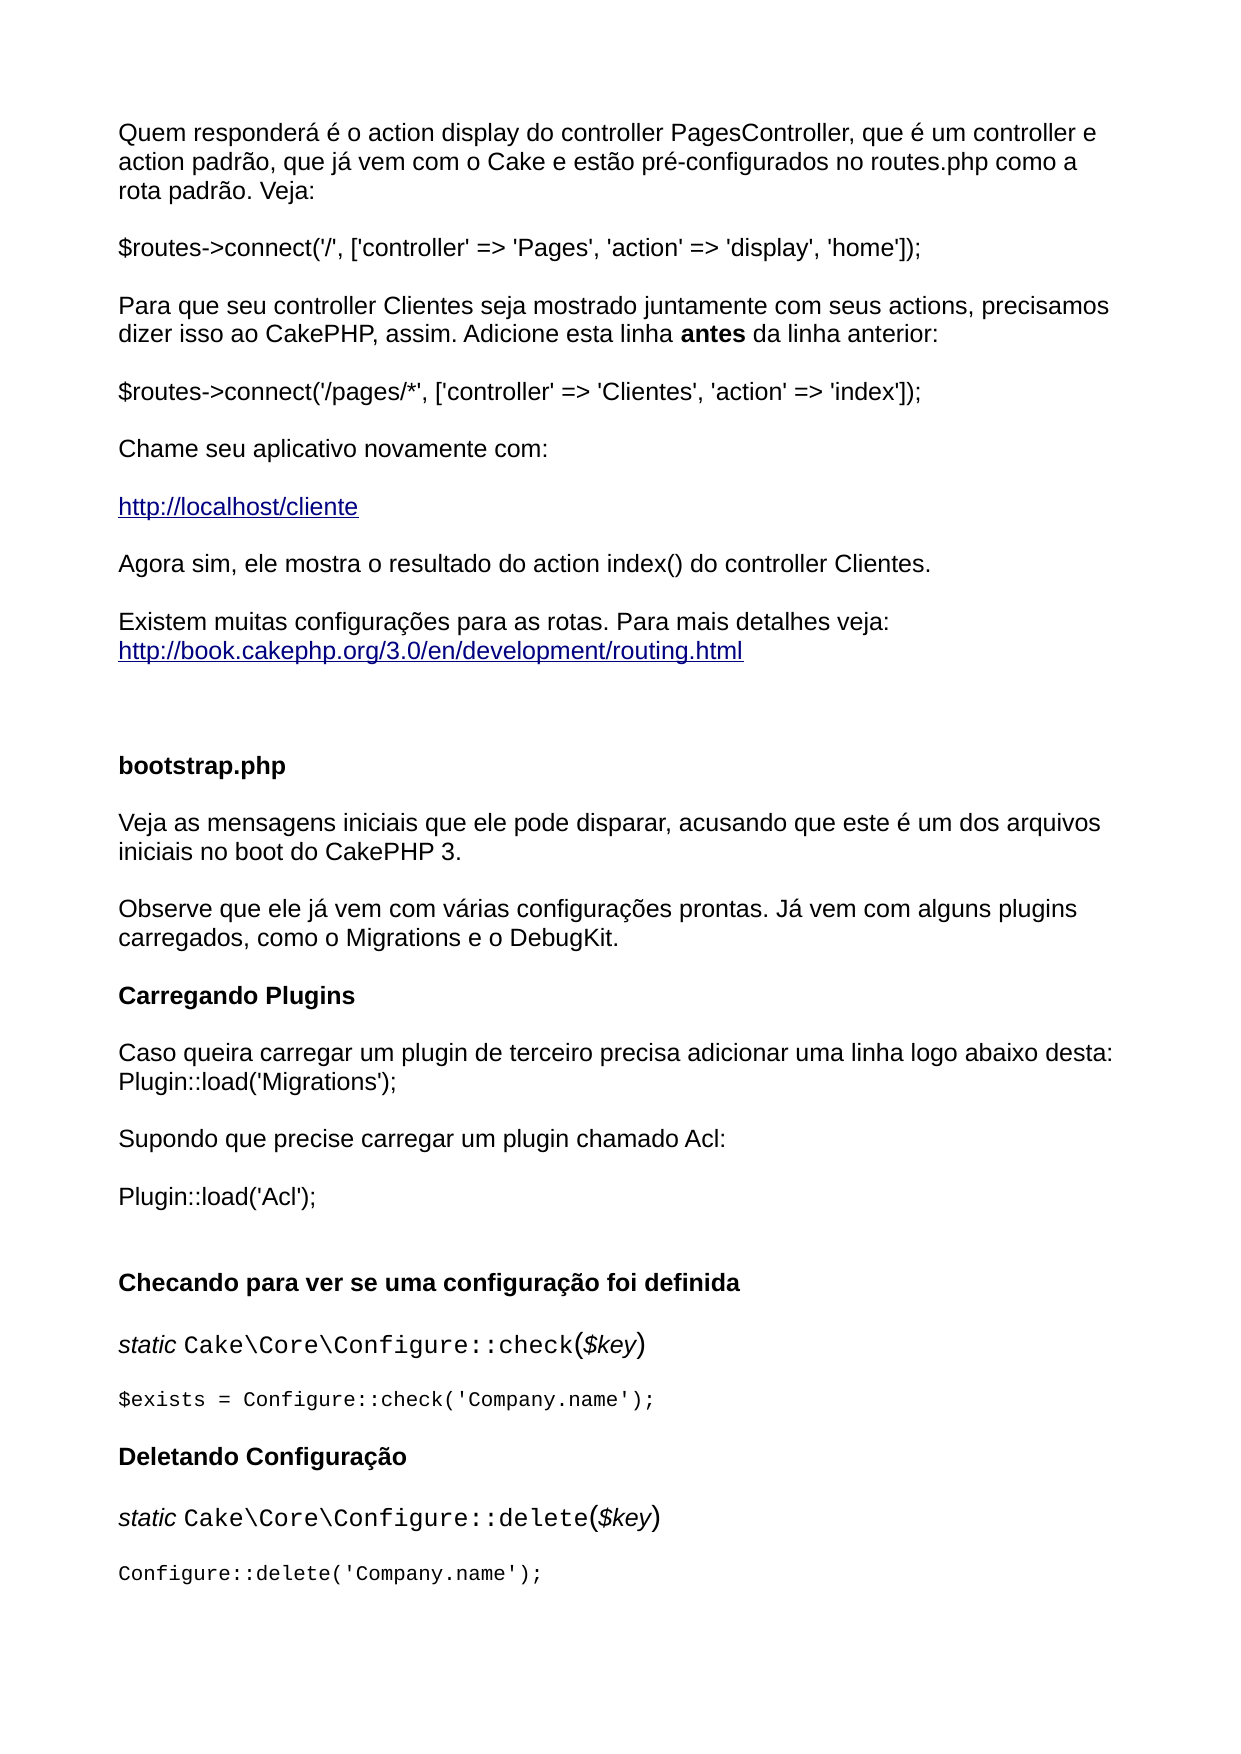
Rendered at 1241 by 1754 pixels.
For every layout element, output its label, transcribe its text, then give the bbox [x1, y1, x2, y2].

text Existem muitas configurações para as rotas. Para mais detalhes veja: [118, 607, 1122, 636]
text http://book.cakephp.org/3.0/en/development/routing.html [118, 636, 1122, 664]
text Configure::delete('Company.name'); [118, 1563, 1122, 1586]
text Carregando Plugins [118, 981, 1122, 1009]
text Checando para ver se uma configuração foi definida [118, 1268, 1122, 1297]
text static Cake\Core\Configure::delete($key) [118, 1499, 1122, 1534]
text $routes->connect('/', ['controller' => 'Pages', 'action' => 'display', 'home']); [118, 233, 1122, 262]
text Plugin::load('Acl'); [118, 1182, 1122, 1211]
text Plugin::load('Migrations'); [118, 1067, 1122, 1096]
text Observe que ele já vem com várias configurações prontas. Já vem com alguns plugins carregados, como o Migrations e o DebugKit. [118, 894, 1122, 952]
text $routes->connect('/pages/*', ['controller' => 'Clientes', 'action' => 'index']); [118, 377, 1122, 406]
text Deletando Configuração [118, 1442, 1122, 1470]
text static Cake\Core\Configure::check($key) [118, 1326, 1122, 1361]
text Agora sim, ele mostra o resultado do action index() do controller Clientes. [118, 549, 1122, 578]
text Chame seu aplicativo novamente com: [118, 434, 1122, 463]
text Quem responderá é o action display do controller PagesController, que é um controller e action padrão, que já vem com o Cake e estão pré-configurados no routes.php como a rota padrão. Veja: [118, 118, 1122, 204]
text Para que seu controller Clientes seja mostrado juntamente com seus actions, precisamos dizer isso ao CakePHP, assim. Adicione esta linha antes da linha anterior: [118, 291, 1122, 348]
text bootstrap.php [118, 751, 1122, 779]
text $exists = Configure::check('Company.name'); [118, 1389, 1122, 1413]
text http://localhost/cliente [118, 492, 1122, 521]
text Caso queira carregar um plugin de terceiro precisa adicionar uma linha logo abaixo desta: [118, 1038, 1122, 1067]
text Supondo que precise carregar um plugin chamado Acl: [118, 1124, 1122, 1153]
text Veja as mensagens iniciais que ele pode disparar, acusando que este é um dos arquivos iniciais no boot do CakePHP 3. [118, 808, 1122, 866]
